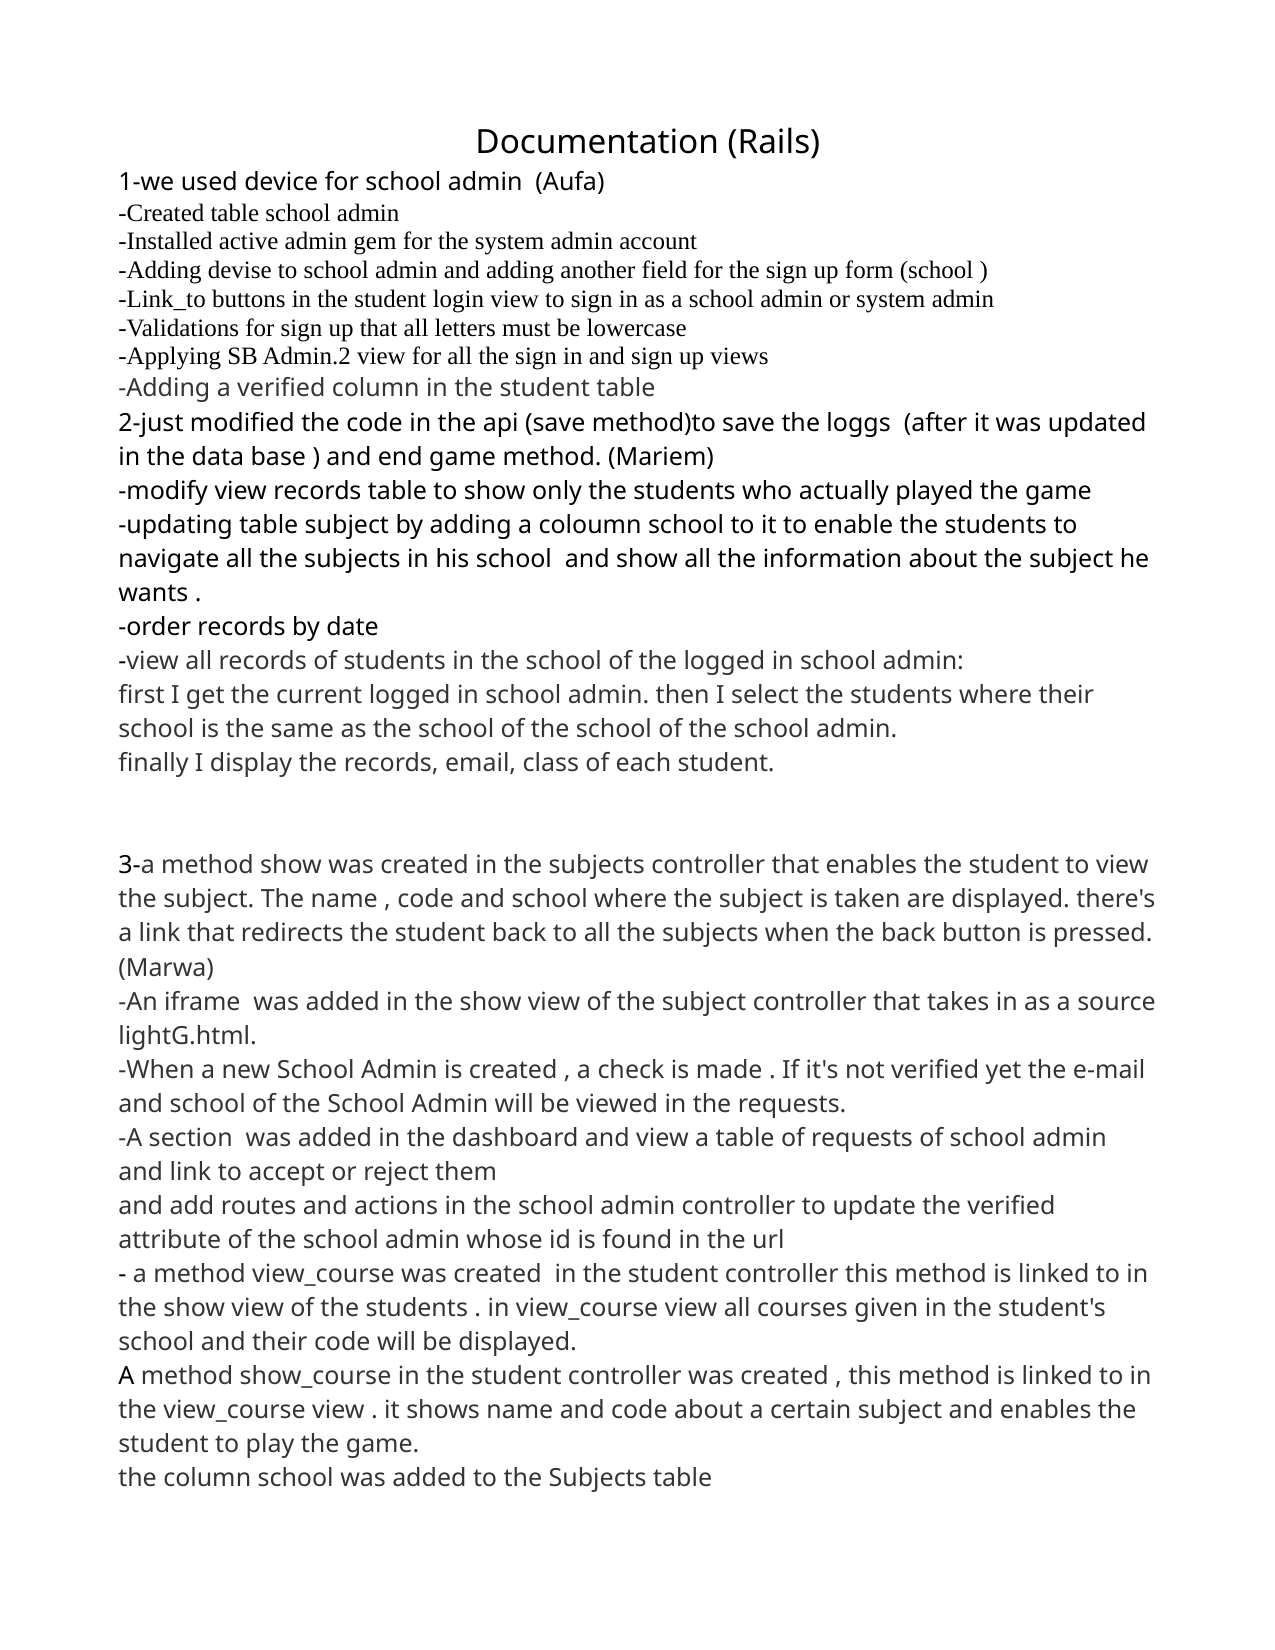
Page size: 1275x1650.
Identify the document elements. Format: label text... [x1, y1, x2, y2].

list -Applying SB Admin.2 view for all the sign in and sign up views [118, 341, 1157, 370]
text - a method view_course was created in the student controller this method is linked to in the show view of the students . in view_course view all courses given in the student's school and their code will be displayed. A method show_course in the student controller was created , this method is linked to in the view_course view . it shows name and code about a certain subject and enables the student to play the game. the column school was added to the Subjects table [118, 1256, 1157, 1494]
text 3-a method show was created in the subjects controller that enables the student to view the subject. The name , code and school where the subject is taken are displayed. there's a link that redirects the student back to all the subjects when the back button is pressed.(Marwa) [118, 847, 1157, 983]
text -order records by date [118, 608, 1157, 643]
list -Adding a verified column in the student table [118, 370, 1157, 404]
text -An iframe was added in the show view of the subject controller that takes in as a source lightG.html. [118, 983, 1157, 1051]
list -Adding devise to school admin and adding another field for the sign up form (school ) [118, 255, 1157, 284]
text -modify view records table to show only the students who actually played the game [118, 472, 1157, 506]
text -A section was added in the dashboard and view a table of requests of school admin and link to accept or reject them and add routes and actions in the school admin controller to update the verified attribute of the school admin whose id is found in the url [118, 1119, 1157, 1256]
list -Created table school admin [118, 198, 1157, 226]
text -view all records of students in the school of the logged in school admin: first I get the current logged in school admin. then I select the students where their school is the same as the school of the school of the school admin. finally I display the records, email, class of each student. [118, 643, 1157, 779]
text Documentation (Rails) [118, 118, 1157, 163]
text -When a new School Admin is created , a check is made . If it's not verified yet the e-mail and school of the School Admin will be viewed in the requests. [118, 1051, 1157, 1119]
list -Validations for sign up that all letters must be lowercase [118, 313, 1157, 341]
text 1-we used device for school admin (Aufa) [118, 163, 1157, 198]
list -Link_to buttons in the student login view to sign in as a school admin or system admin [118, 284, 1157, 313]
list -Installed active admin gem for the system admin account [118, 226, 1157, 255]
text 2-just modified the code in the api (save method)to save the loggs (after it was updated in the data base ) and end game method. (Mariem) [118, 404, 1157, 472]
text -updating table subject by adding a coloumn school to it to enable the students to navigate all the subjects in his school and show all the information about the subject he wants . [118, 506, 1157, 608]
